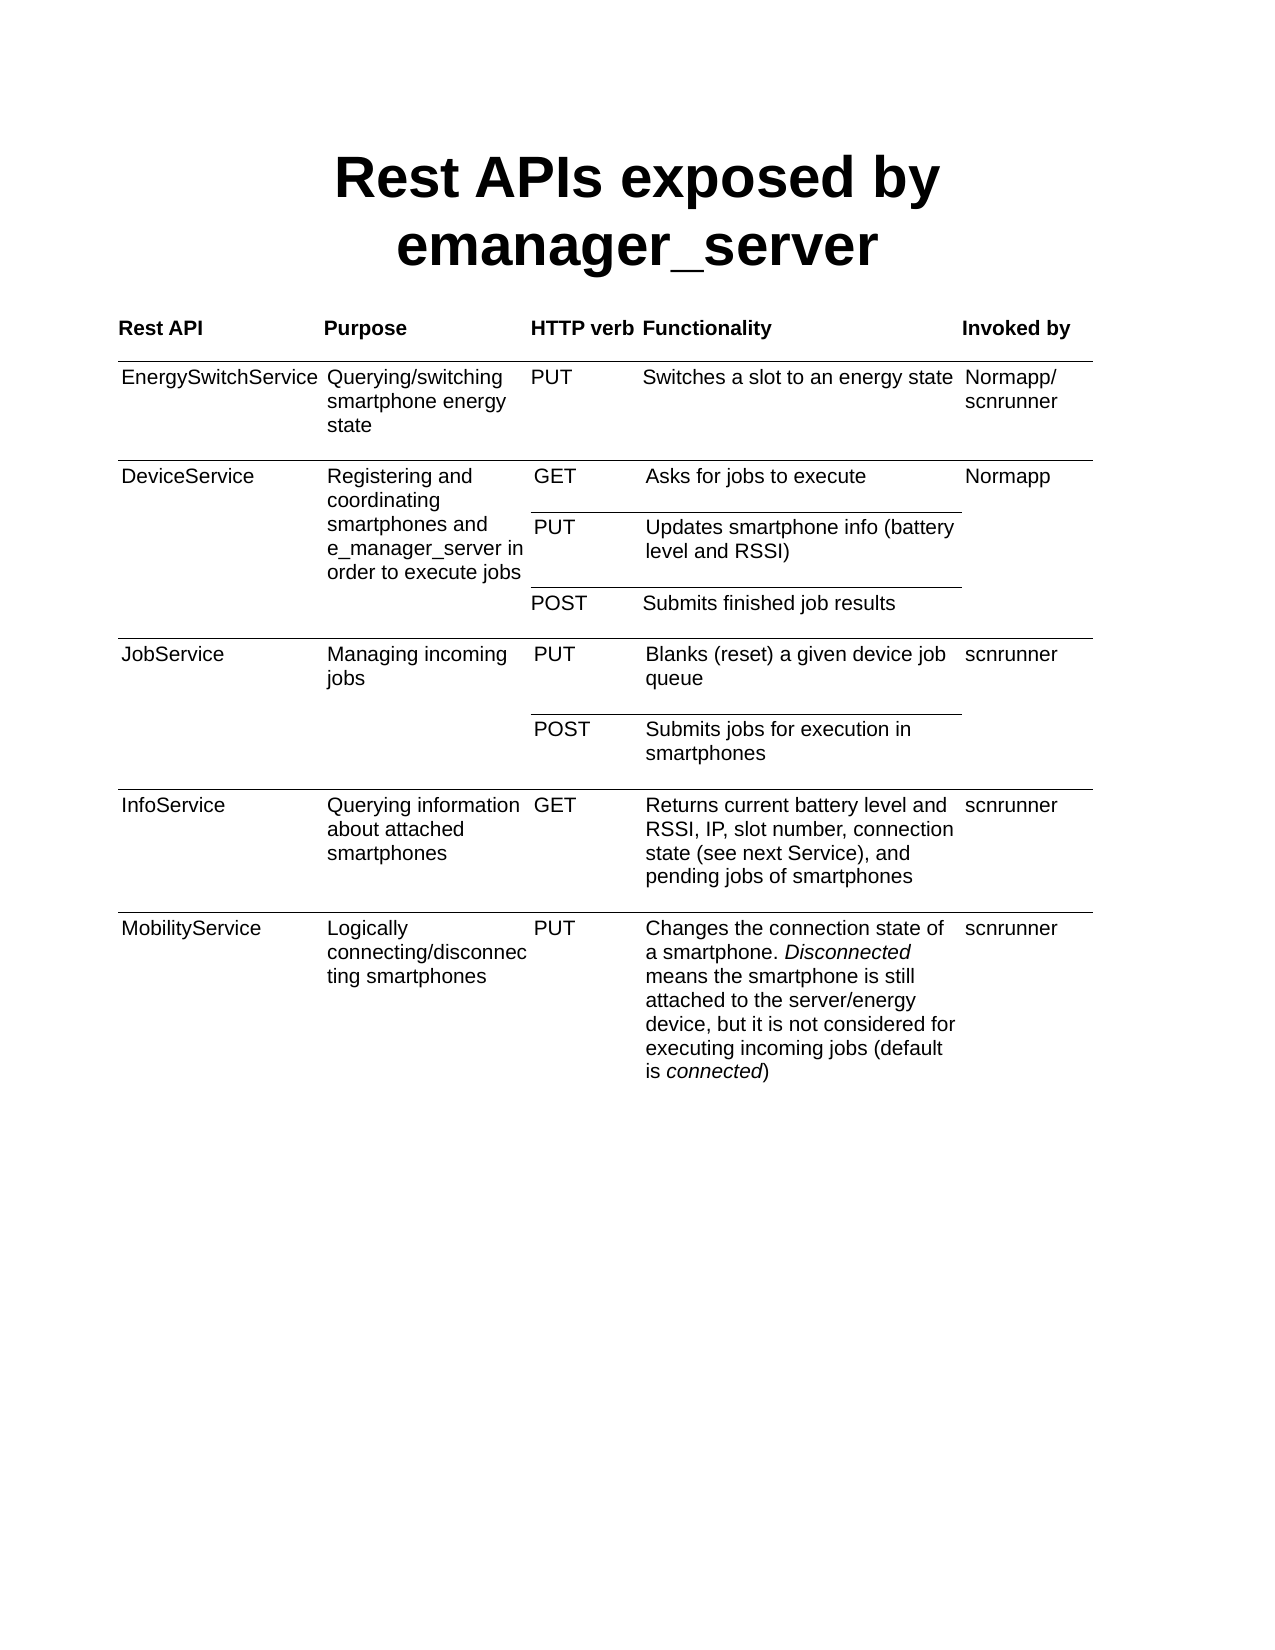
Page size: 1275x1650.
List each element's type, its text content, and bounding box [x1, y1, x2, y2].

table_cell scnrunner [962, 790, 1093, 912]
table_cell POST [531, 715, 642, 789]
table_cell Submits finished job results [642, 588, 962, 638]
table_cell PUT [531, 639, 642, 713]
table_cell PUT [531, 513, 642, 587]
table_cell PUT [531, 362, 642, 460]
table_cell Registering and coordinating smartphones and e_manager_server in order to execute jobs [324, 461, 531, 638]
table_cell GET [531, 790, 642, 912]
table_cell EnergySwitchService [118, 362, 324, 460]
table_header Invoked by [962, 316, 1093, 361]
table_header Purpose [324, 316, 531, 361]
table_cell Managing incoming jobs [324, 639, 531, 789]
table_cell Blanks (reset) a given device job queue [642, 639, 962, 713]
table_header Functionality [642, 316, 962, 361]
table_cell Normapp/scnrunner [962, 362, 1093, 460]
table_cell InfoService [118, 790, 324, 912]
table_header HTTP verb [531, 316, 642, 361]
table_cell Updates smartphone info (battery level and RSSI) [642, 513, 962, 587]
table_cell GET [531, 461, 642, 512]
table_cell POST [531, 588, 642, 638]
table_cell Querying information about attached smartphones [324, 790, 531, 912]
table_cell PUT [531, 913, 642, 1107]
table_cell Querying/switching smartphone energy state [324, 362, 531, 460]
table_cell DeviceService [118, 461, 324, 638]
table_cell scnrunner [962, 913, 1093, 1107]
table_cell JobService [118, 639, 324, 789]
table_cell scnrunner [962, 639, 1093, 789]
title Rest APIs exposed by emanager_server [118, 143, 1157, 277]
table_cell Logically connecting/disconnecting smartphones [324, 913, 531, 1107]
table_cell Returns current battery level and RSSI, IP, slot number, connection state (see next Service), and pending jobs of smartphones [642, 790, 962, 912]
table_cell Normapp [962, 461, 1093, 638]
table_cell MobilityService [118, 913, 324, 1107]
table_header Rest API [118, 316, 324, 361]
table_cell Submits jobs for execution in smartphones [642, 715, 962, 789]
table_cell Changes the connection state of a smartphone. Disconnected means the smartphone is still attached to the server/energy device, but it is not considered for executing incoming jobs (default is connected) [642, 913, 962, 1107]
table_cell Asks for jobs to execute [642, 461, 962, 512]
table_cell Switches a slot to an energy state [642, 362, 962, 460]
